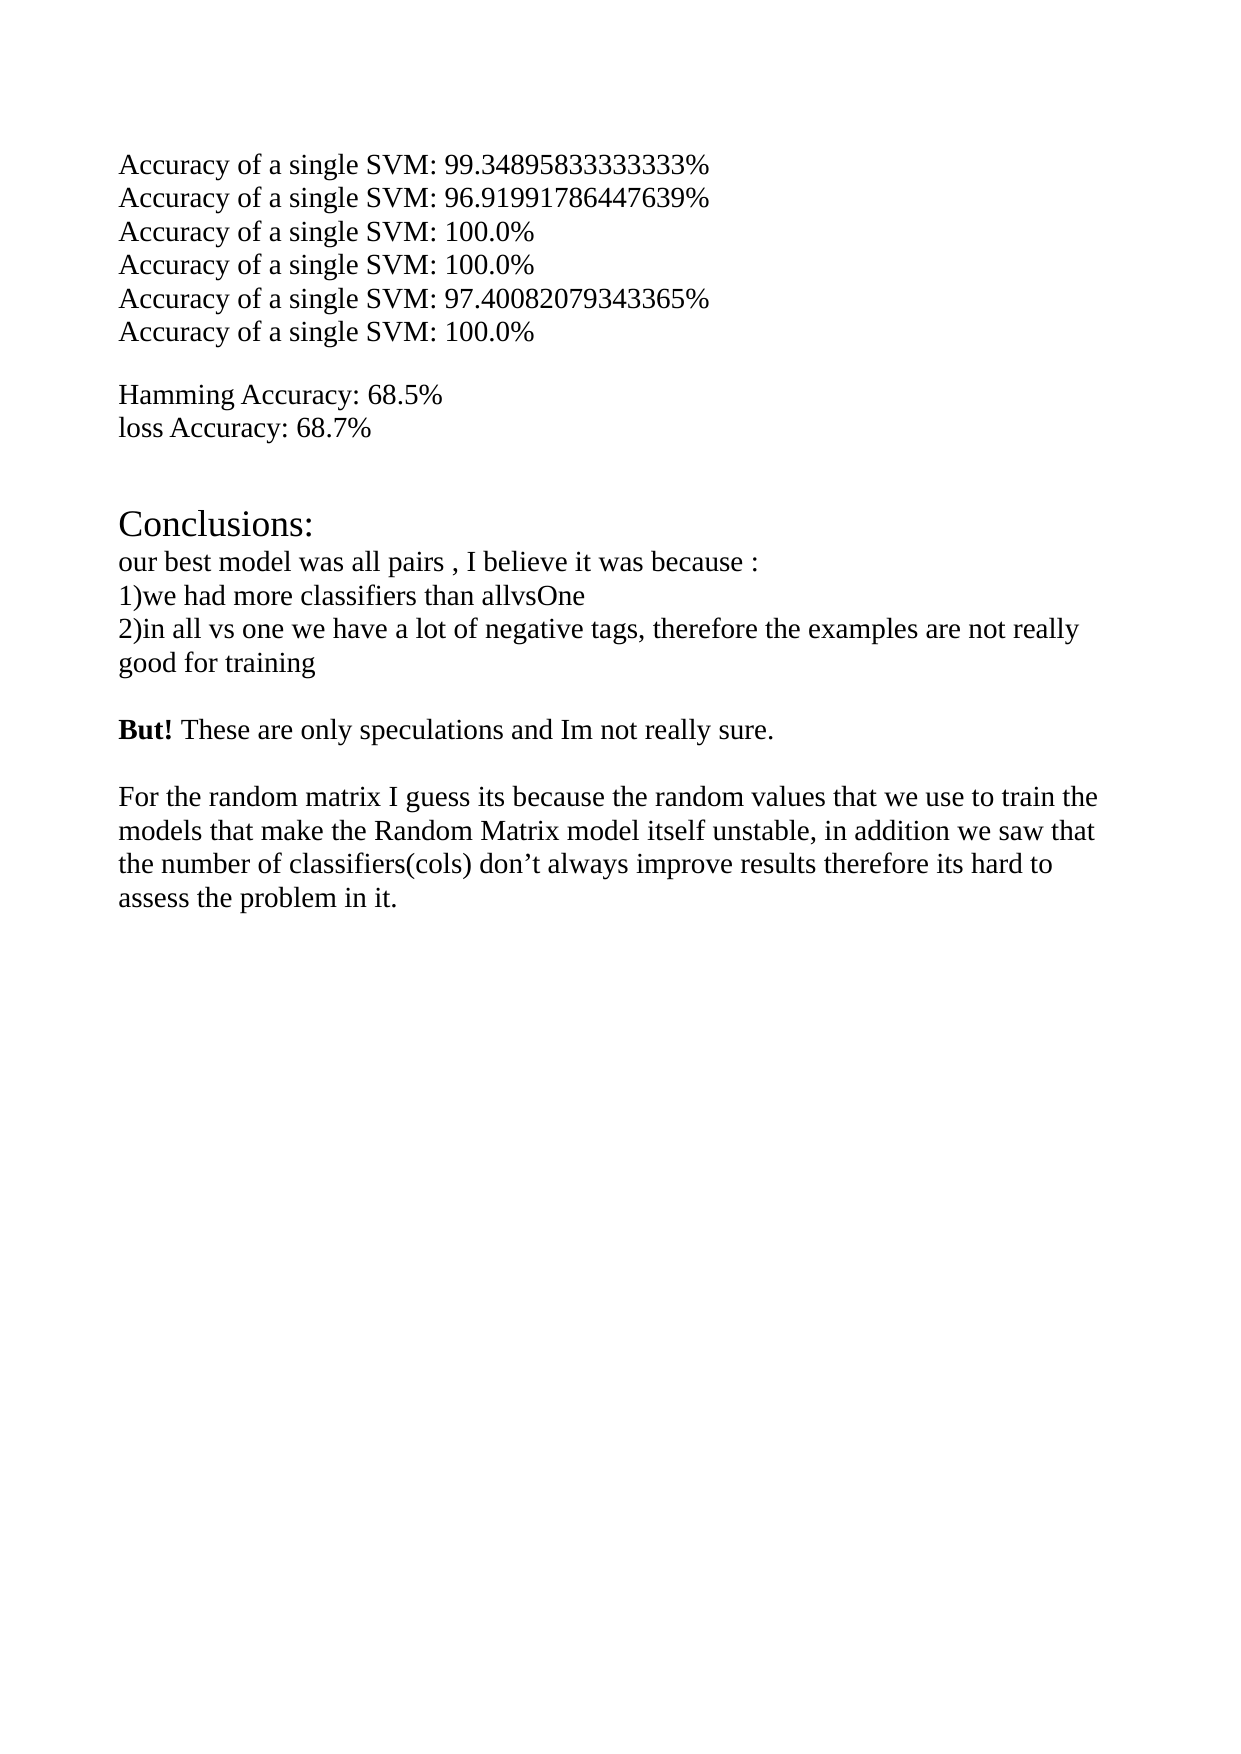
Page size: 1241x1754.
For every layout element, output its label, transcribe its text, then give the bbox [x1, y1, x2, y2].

text 1)we had more classifiers than allvsOne [118, 578, 1122, 612]
text Accuracy of a single SVM: 96.91991786447639% [118, 180, 1122, 214]
text Accuracy of a single SVM: 99.34895833333333% [118, 147, 1122, 180]
text loss Accuracy: 68.7% [118, 410, 1122, 444]
text But! These are only speculations and Im not really sure. [118, 712, 1122, 746]
text Accuracy of a single SVM: 97.40082079343365% [118, 281, 1122, 314]
text our best model was all pairs , I believe it was because : [118, 544, 1122, 578]
text Accuracy of a single SVM: 100.0% [118, 214, 1122, 247]
text Accuracy of a single SVM: 100.0% [118, 314, 1122, 348]
text 2)in all vs one we have a lot of negative tags, therefore the examples are not really good for training [118, 612, 1122, 679]
text For the random matrix I guess its because the random values that we use to train the models that make the Random Matrix model itself unstable, in addition we saw that the number of classifiers(cols) don’t always improve results therefore its hard to assess the problem in it. [118, 779, 1122, 913]
text Hamming Accuracy: 68.5% [118, 377, 1122, 410]
text Accuracy of a single SVM: 100.0% [118, 247, 1122, 281]
text Conclusions: [118, 501, 1122, 544]
